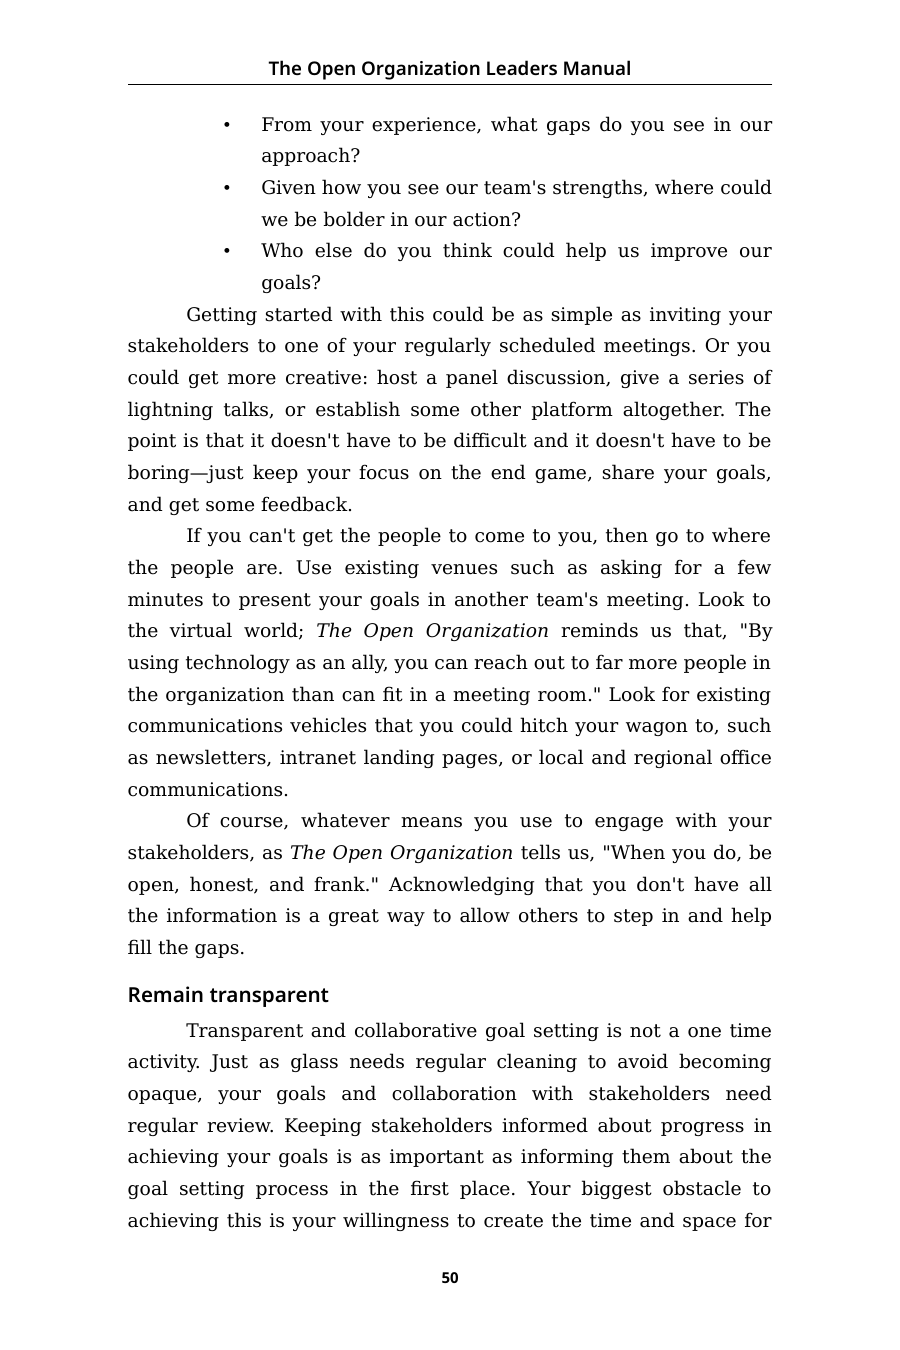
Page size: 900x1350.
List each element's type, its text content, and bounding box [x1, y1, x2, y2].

list Given how you see our team's strengths, where could we be bolder in our action? [223, 177, 772, 231]
text Of course, whatever means you use to engage with your stakeholders, as The Open Organization tells us, "When you do, be open, honest, and frank." Acknowledging that you don't have all the information is a great way to allow others to step in and help fill the gaps. [127, 811, 772, 959]
text If you can't get the people to come to you, then go to where the people are. Use existing venues such as asking for a few minutes to present your goals in another team's meeting. Look to the virtual world; The Open Organization reminds us that, "By using technology as an ally, you can reach out to far more people in the organization than can fit in a meeting room." Look for existing communications vehicles that you could hitch your wagon to, such as newsletters, intranet landing pages, or local and regional office communications. [127, 526, 772, 801]
list Who else do you think could help us improve our goals? [223, 241, 772, 294]
text Getting started with this could be as simple as inviting your stakeholders to one of your regularly scheduled meetings. Or you could get more creative: host a panel discussion, give a series of lightning talks, or establish some other platform altogether. The point is that it doesn't have to be difficult and it doesn't have to be boring—just keep your focus on the end game, share your goals, and get some feedback. [127, 304, 772, 516]
subtitle Remain transparent [127, 984, 772, 1008]
text Transparent and collaborative goal setting is not a one time activity. Just as glass needs regular cleaning to avoid becoming opaque, your goals and collaboration with stakeholders need regular review. Keeping stakeholders informed about progress in achieving your goals is as important as informing them about the goal setting process in the first place. Your biggest obstacle to achieving this is your willingness to create the time and space for [127, 1020, 772, 1232]
list From your experience, what gaps do you see in our approach? [223, 114, 772, 167]
